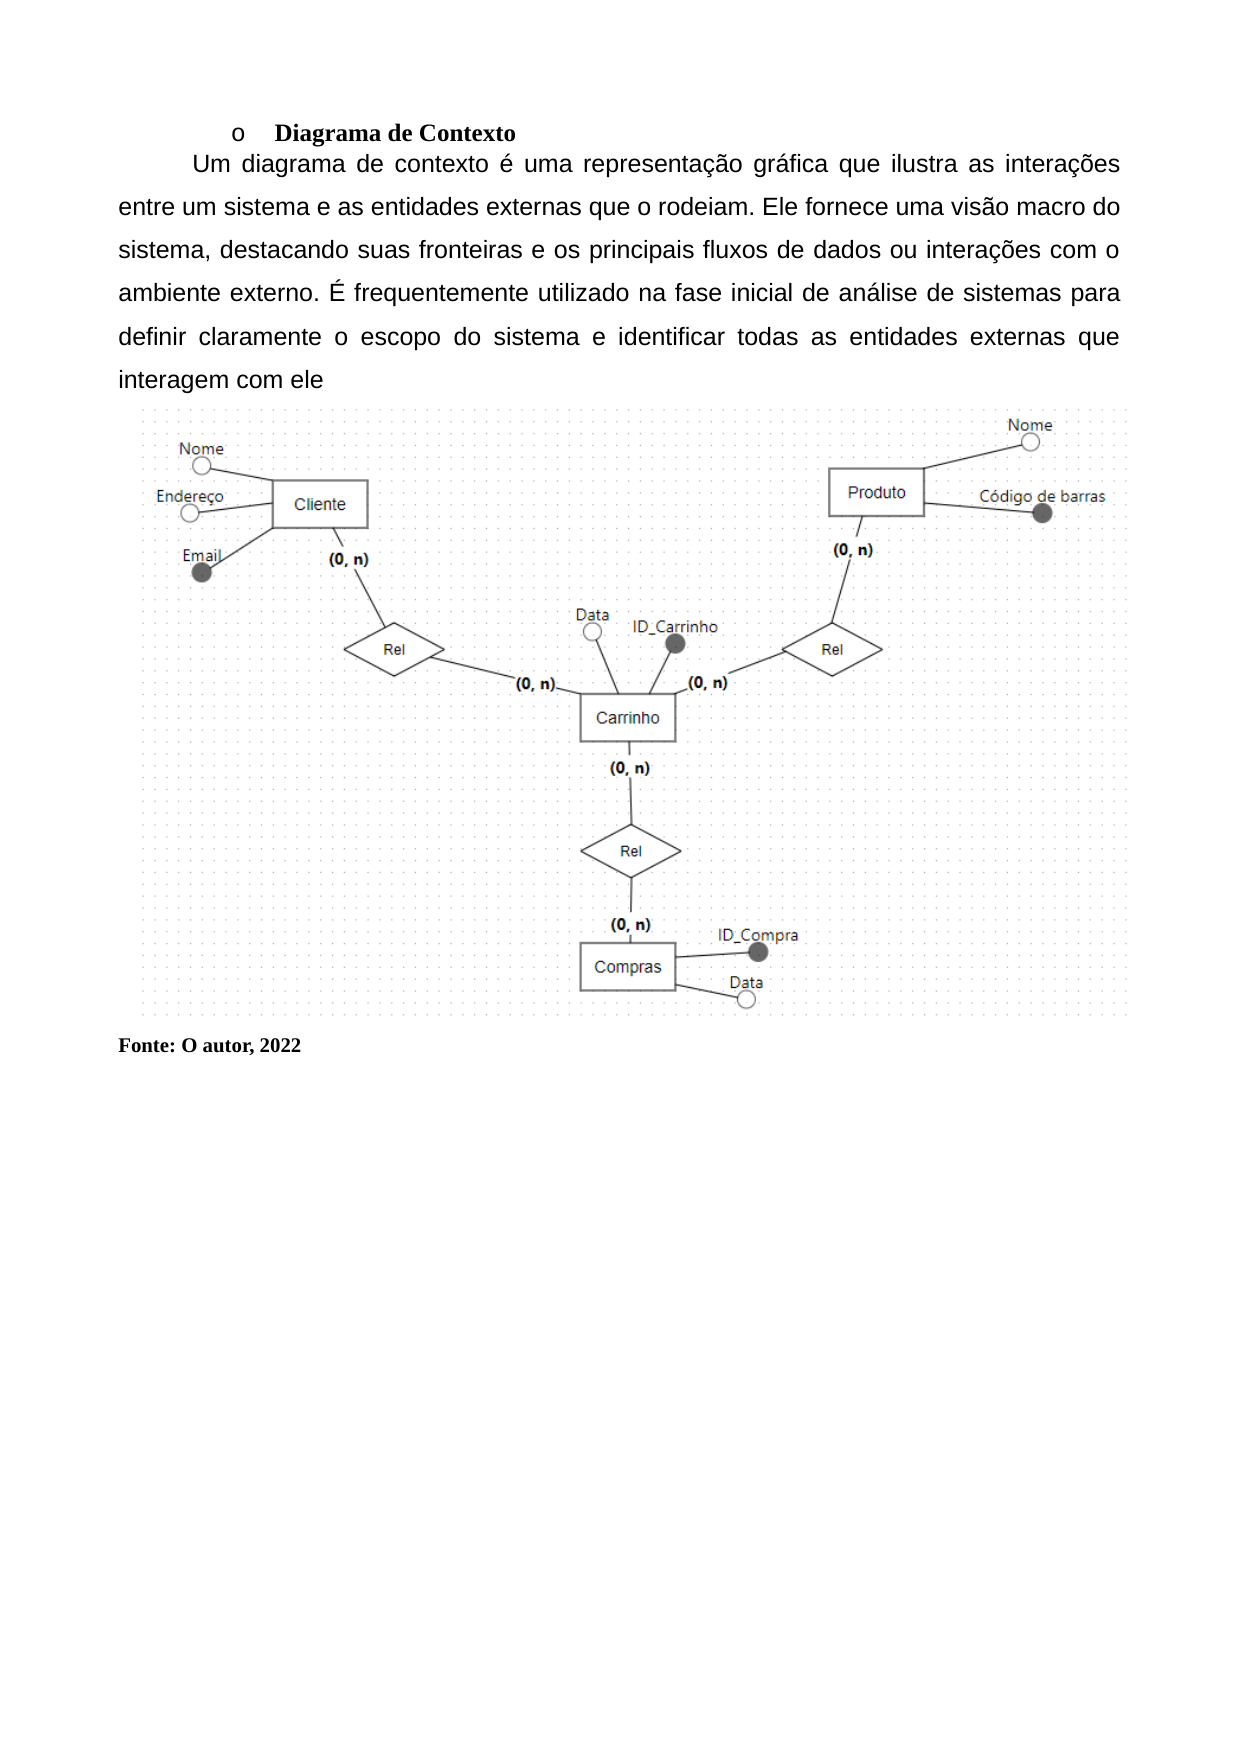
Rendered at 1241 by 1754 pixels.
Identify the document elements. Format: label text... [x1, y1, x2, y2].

text Um diagrama de contexto é uma representação gráfica que ilustra as interações entre um sistema e as entidades externas que o rodeiam. Ele fornece uma visão macro do sistema, destacando suas fronteiras e os principais fluxos de dados ou interações com o ambiente externo. É frequentemente utilizado na fase inicial de análise de sistemas para definir claramente o escopo do sistema e identificar todas as entidades externas que interagem com ele [118, 149, 1122, 393]
list Diagrama de Contexto [231, 118, 1122, 149]
text Fonte: O autor, 2022 [118, 1033, 1122, 1057]
